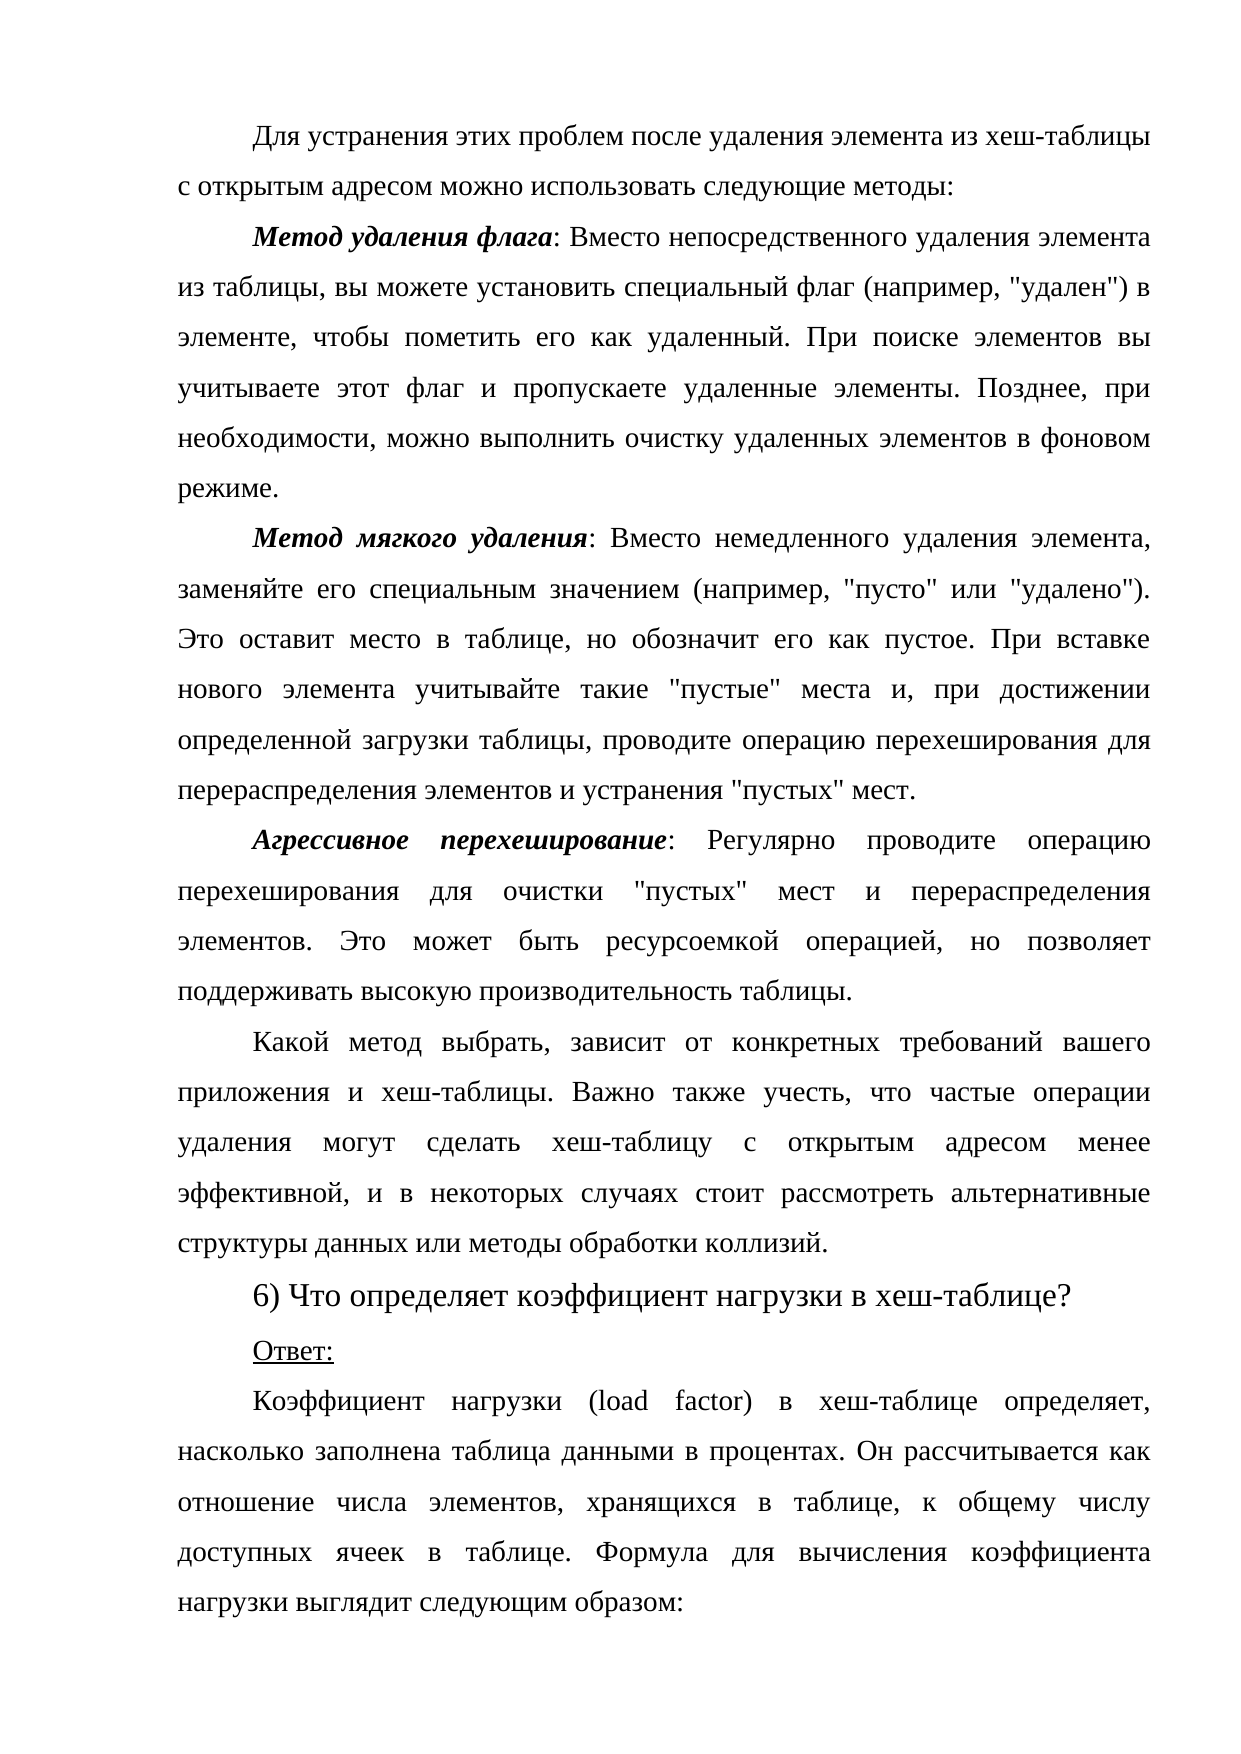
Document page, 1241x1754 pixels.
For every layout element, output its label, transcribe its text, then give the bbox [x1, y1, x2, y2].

text Какой метод выбрать, зависит от конкретных требований вашего приложения и хеш-таблицы. Важно также учесть, что частые операции удаления могут сделать хеш-таблицу с открытым адресом менее эффективной, и в некоторых случаях стоит рассмотреть альтернативные структуры данных или методы обработки коллизий. [177, 1024, 1152, 1258]
text Агрессивное перехеширование: Регулярно проводите операцию перехеширования для очистки "пустых" мест и перераспределения элементов. Это может быть ресурсоемкой операцией, но позволяет поддерживать высокую производительность таблицы. [177, 822, 1152, 1007]
text Для устранения этих проблем после удаления элемента из хеш-таблицы с открытым адресом можно использовать следующие методы: [177, 118, 1152, 202]
text Ответ: [177, 1333, 1152, 1366]
text Метод удаления флага: Вместо непосредственного удаления элемента из таблицы, вы можете установить специальный флаг (например, "удален") в элементе, чтобы пометить его как удаленный. При поиске элементов вы учитываете этот флаг и пропускаете удаленные элементы. Позднее, при необходимости, можно выполнить очистку удаленных элементов в фоновом режиме. [177, 219, 1152, 504]
text 6) Что определяет коэффициент нагрузки в хеш-таблице? [177, 1275, 1152, 1314]
text Коэффициент нагрузки (load factor) в хеш-таблице определяет, насколько заполнена таблица данными в процентах. Он рассчитывается как отношение числа элементов, хранящихся в таблице, к общему числу доступных ячеек в таблице. Формула для вычисления коэффициента нагрузки выглядит следующим образом: [177, 1383, 1152, 1618]
text Метод мягкого удаления: Вместо немедленного удаления элемента, заменяйте его специальным значением (например, "пусто" или "удалено"). Это оставит место в таблице, но обозначит его как пустое. При вставке нового элемента учитывайте такие "пустые" места и, при достижении определенной загрузки таблицы, проводите операцию перехеширования для перераспределения элементов и устранения "пустых" мест. [177, 521, 1152, 806]
